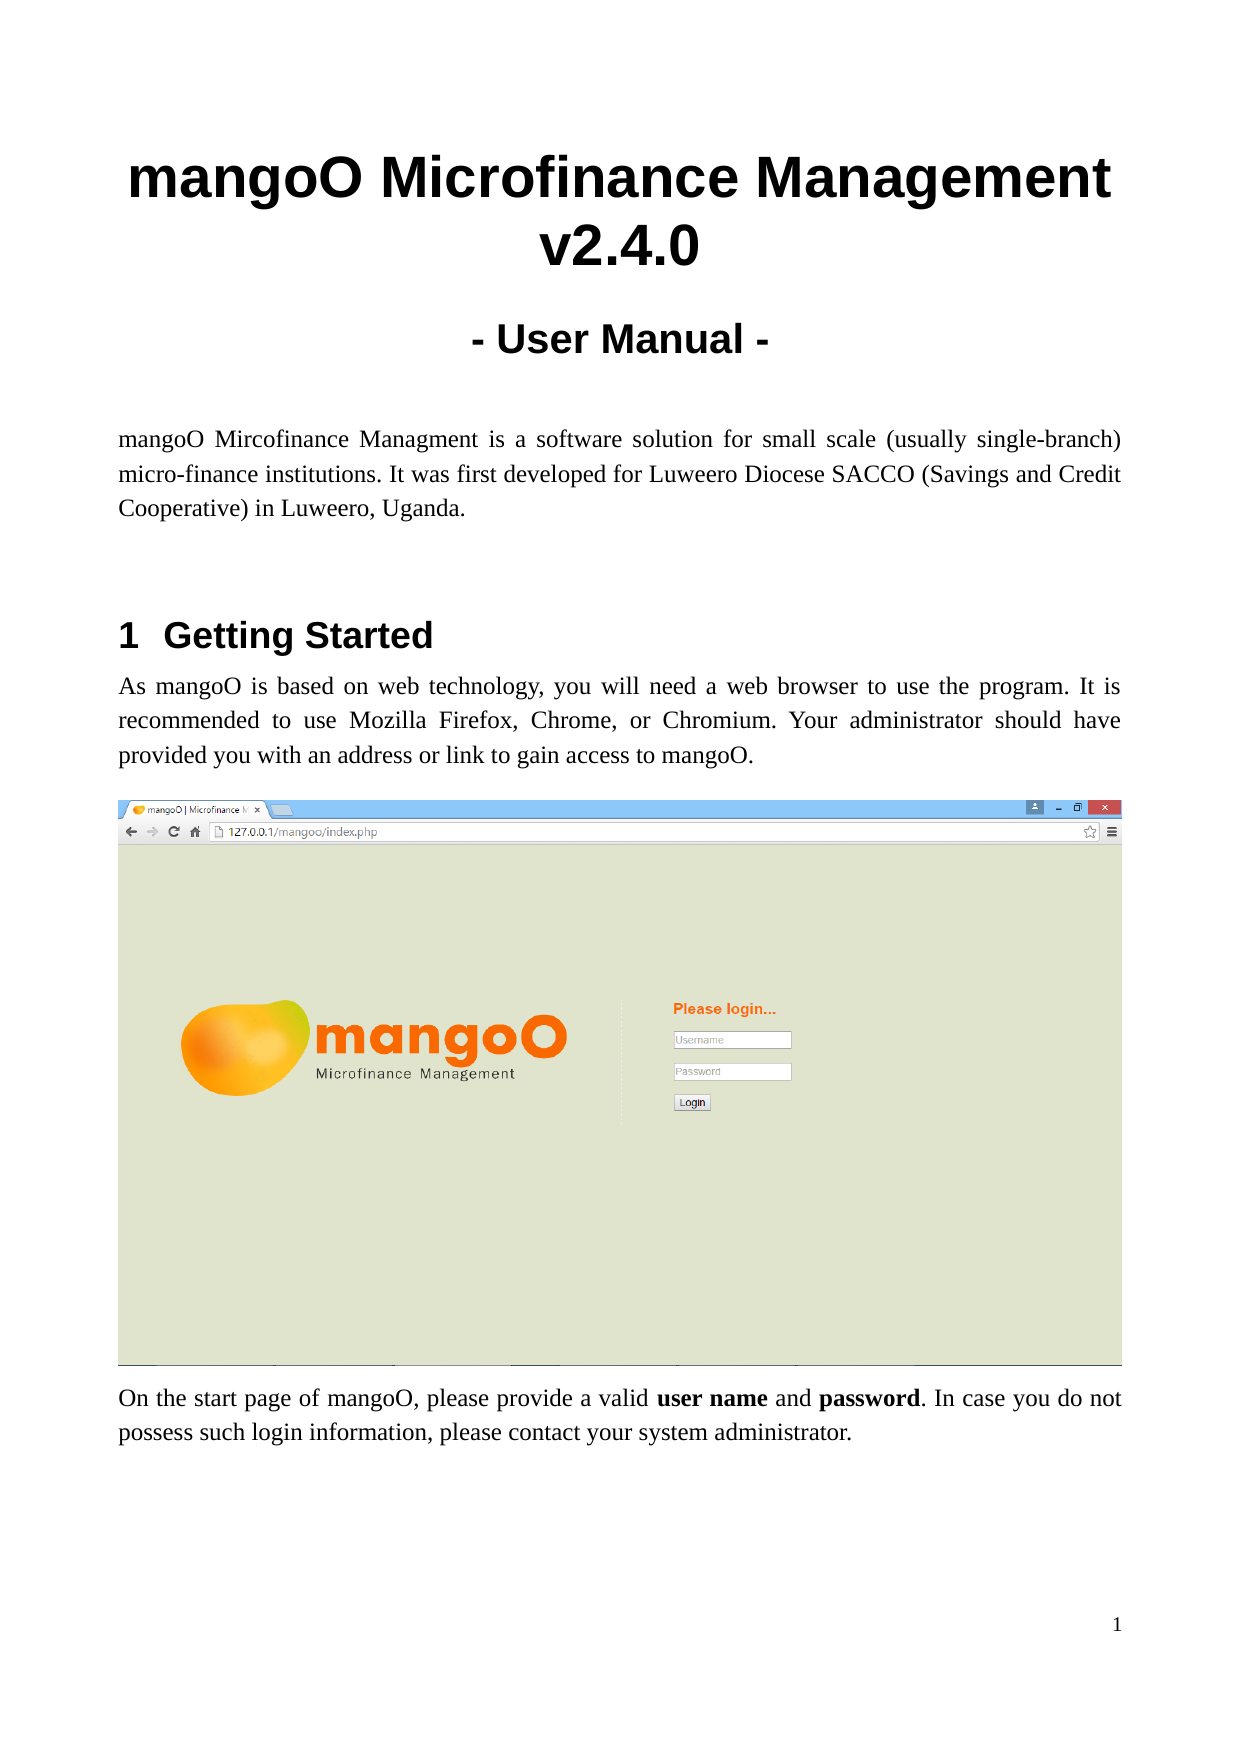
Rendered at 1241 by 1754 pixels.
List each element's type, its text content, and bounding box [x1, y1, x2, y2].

title mangoO Microfinance Management v2.4.0 [118, 143, 1122, 277]
subtitle Getting Started [118, 613, 1122, 656]
text As mangoO is based on web technology, you will need a web browser to use the program. It is recommended to use Mozilla Firefox, Chrome, or Chromium. Your administrator should have provided you with an address or link to gain access to mangoO. [118, 671, 1122, 769]
text [118, 789, 1122, 800]
text mangoO Mircofinance Managment is a software solution for small scale (usually single-branch) micro-finance institutions. It was first developed for Luweero Diocese SACCO (Savings and Credit Cooperative) in Luweero, Uganda. [118, 424, 1122, 522]
picture [118, 800, 1123, 1366]
title - User Manual - [118, 315, 1122, 363]
text On the start page of mangoO, please provide a valid user name and password. In case you do not possess such login information, please contact your system administrator. [118, 1366, 1122, 1446]
